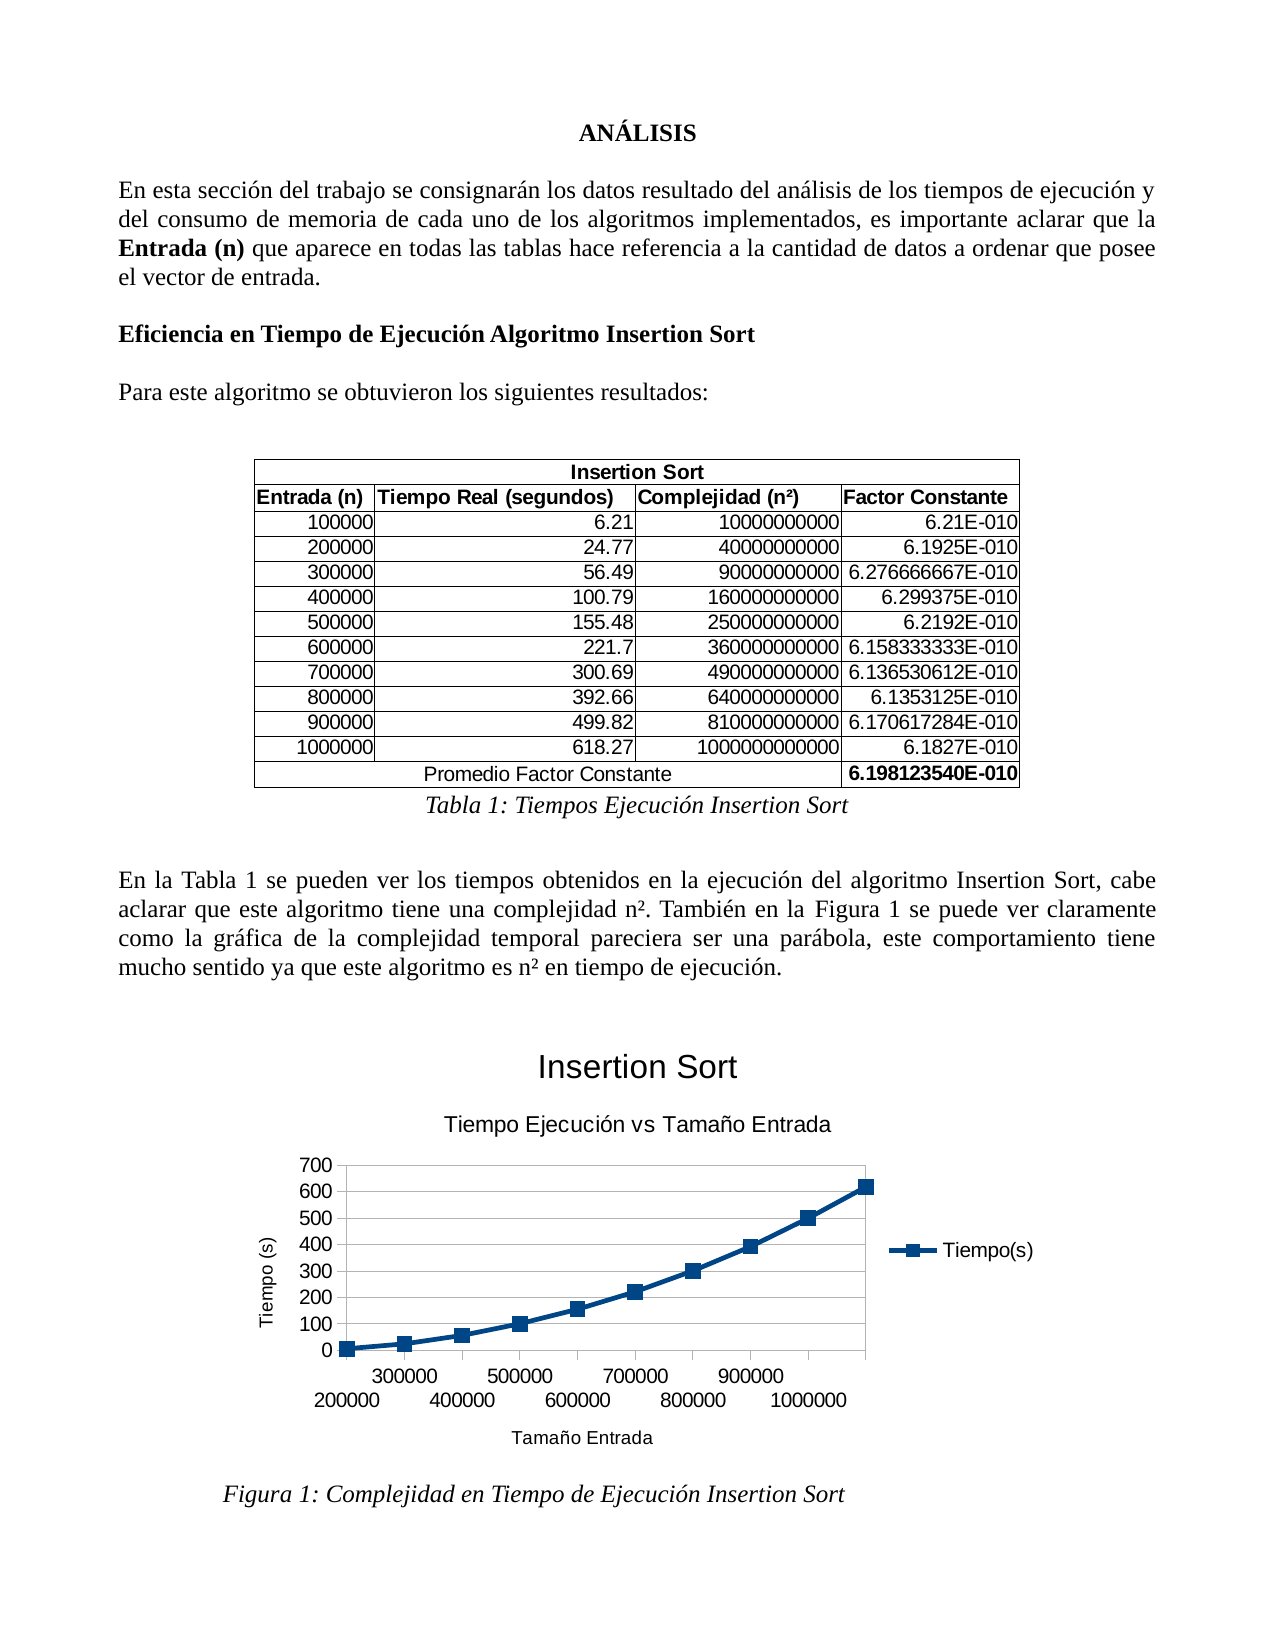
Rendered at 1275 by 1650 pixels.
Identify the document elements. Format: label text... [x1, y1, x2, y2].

text En esta sección del trabajo se consignarán los datos resultado del análisis de los tiempos de ejecución y del consumo de memoria de cada uno de los algoritmos implementados, es importante aclarar que la Entrada (n) que aparece en todas las tablas hace referencia a la cantidad de datos a ordenar que posee el vector de entrada. [118, 176, 1157, 291]
text Figura 1: Complejidad en Tiempo de Ejecución Insertion Sort [223, 1480, 1052, 1508]
text Para este algoritmo se obtuvieron los siguientes resultados: [118, 377, 1157, 406]
text Eficiencia en Tiempo de Ejecución Algoritmo Insertion Sort [118, 319, 1157, 348]
text ANÁLISIS [118, 118, 1157, 147]
text Tabla 1: Tiempos Ejecución Insertion Sort [254, 459, 1021, 818]
text En la Tabla 1 se pueden ver los tiempos obtenidos en la ejecución del algoritmo Insertion Sort, cabe aclarar que este algoritmo tiene una complejidad n². También en la Figura 1 se puede ver claramente como la gráfica de la complejidad temporal pareciera ser una parábola, este comportamiento tiene mucho sentido ya que este algoritmo es n² en tiempo de ejecución. [118, 866, 1157, 981]
